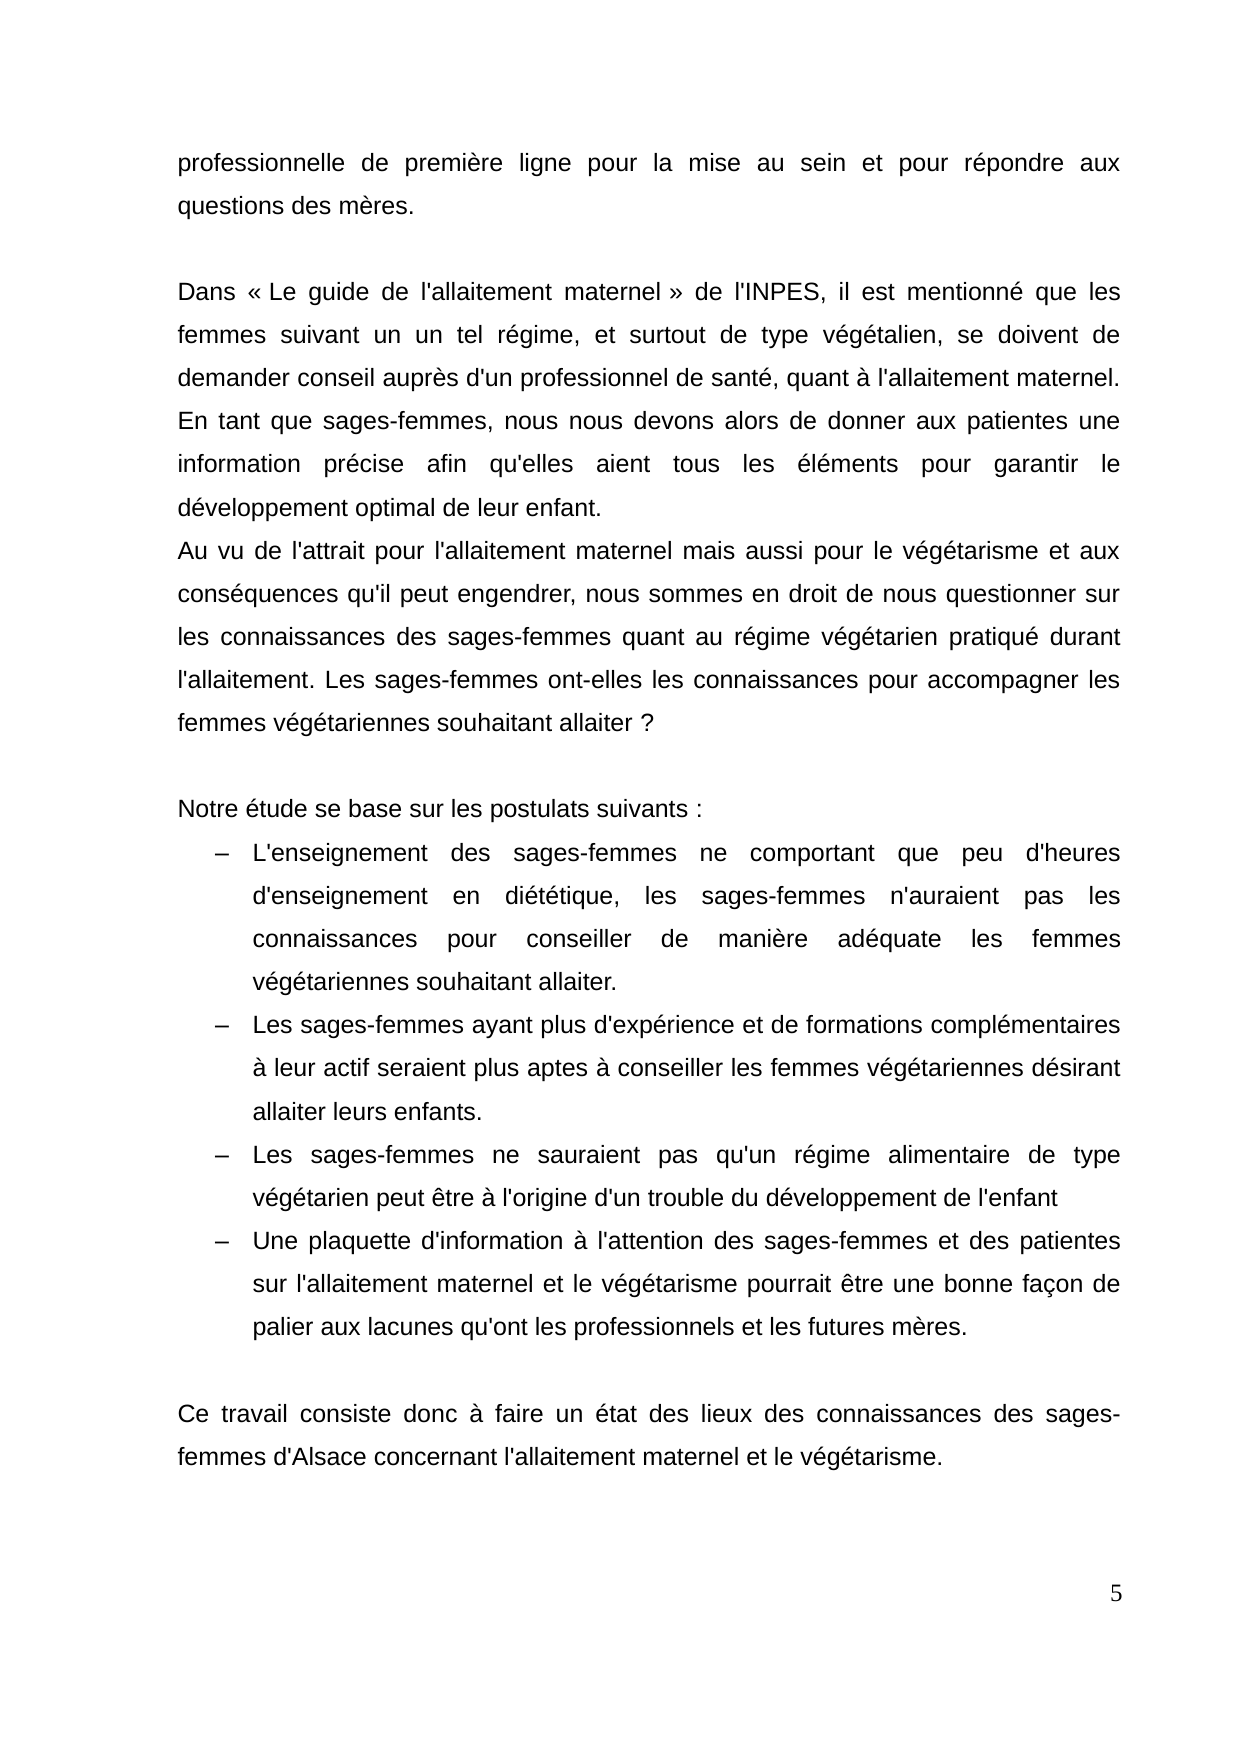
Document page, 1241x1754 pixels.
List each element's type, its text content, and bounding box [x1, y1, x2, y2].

list Une plaquette d'information à l'attention des sages-femmes et des patientes sur l'allaitement maternel et le végétarisme pourrait être une bonne façon de palier aux lacunes qu'ont les professionnels et les futures mères. [215, 1226, 1122, 1341]
list Les sages-femmes ayant plus d'expérience et de formations complémentaires à leur actif seraient plus aptes à conseiller les femmes végétariennes désirant allaiter leurs enfants. [215, 1010, 1122, 1125]
text Notre étude se base sur les postulats suivants : [177, 794, 1122, 823]
text Au vu de l'attrait pour l'allaitement maternel mais aussi pour le végétarisme et aux conséquences qu'il peut engendrer, nous sommes en droit de nous questionner sur les connaissances des sages-femmes quant au régime végétarien pratiqué durant l'allaitement. Les sages-femmes ont-elles les connaissances pour accompagner les femmes végétariennes souhaitant allaiter ? [177, 536, 1122, 737]
list Les sages-femmes ne sauraient pas qu'un régime alimentaire de type végétarien peut être à l'origine d'un trouble du développement de l'enfant [215, 1140, 1122, 1212]
list L'enseignement des sages-femmes ne comportant que peu d'heures d'enseignement en diététique, les sages-femmes n'auraient pas les connaissances pour conseiller de manière adéquate les femmes végétariennes souhaitant allaiter. [215, 838, 1122, 996]
text professionnelle de première ligne pour la mise au sein et pour répondre aux questions des mères. [177, 148, 1122, 219]
text Dans « Le guide de l'allaitement maternel » de l'INPES, il est mentionné que les femmes suivant un un tel régime, et surtout de type végétalien, se doivent de demander conseil auprès d'un professionnel de santé, quant à l'allaitement maternel. En tant que sages-femmes, nous nous devons alors de donner aux patientes une information précise afin qu'elles aient tous les éléments pour garantir le développement optimal de leur enfant. [177, 277, 1122, 521]
text Ce travail consiste donc à faire un état des lieux des connaissances des sages-femmes d'Alsace concernant l'allaitement maternel et le végétarisme. [177, 1399, 1122, 1471]
